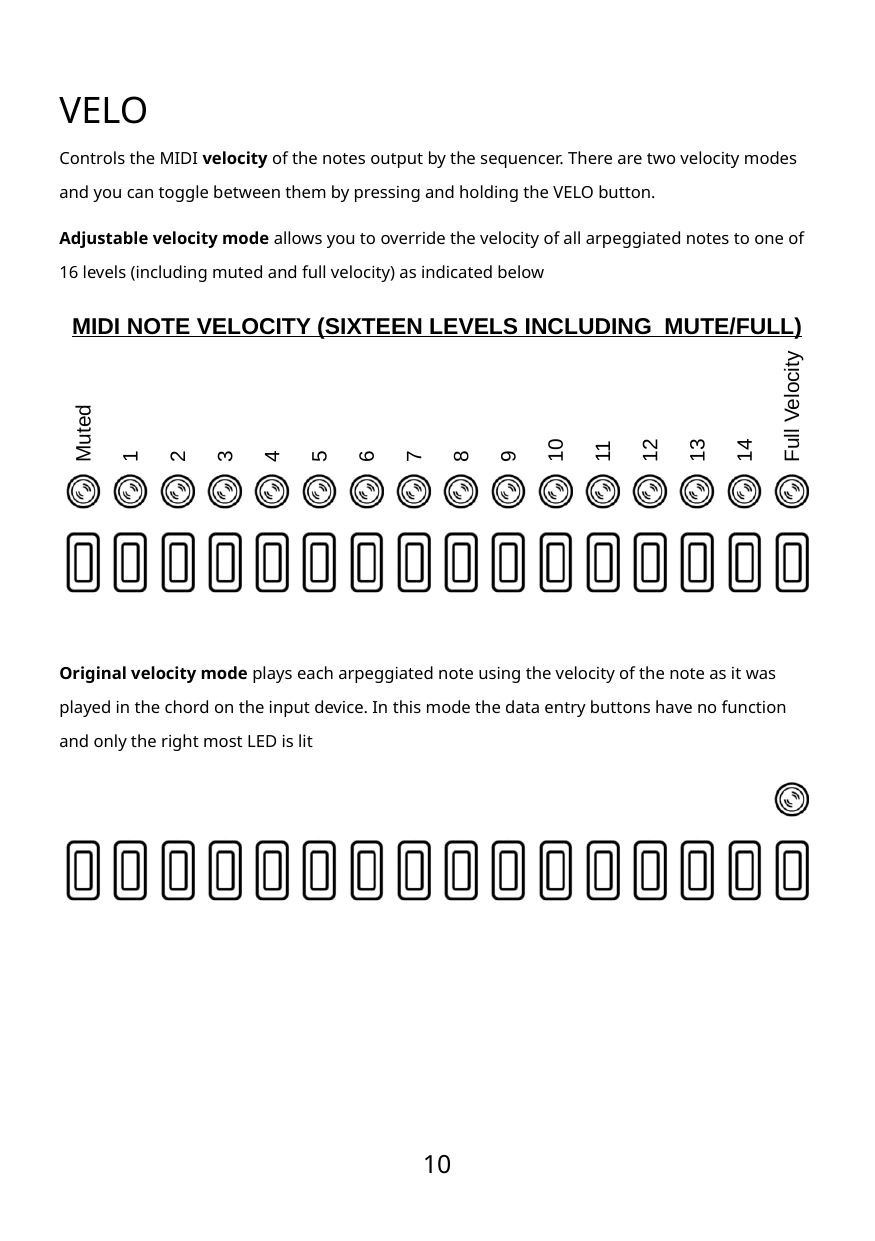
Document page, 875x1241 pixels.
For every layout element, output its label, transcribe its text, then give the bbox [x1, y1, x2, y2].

picture [537, 839, 573, 901]
table_cell [59, 531, 106, 615]
table_header [343, 776, 390, 840]
table_cell [201, 531, 248, 615]
picture [678, 473, 715, 509]
table_cell [720, 468, 767, 531]
table_cell 4 [248, 345, 295, 468]
text Controls the MIDI velocity of the notes output by the sequencer. There are two velocity modes and you can toggle between them by pressing and holding the VELO button. [59, 146, 815, 203]
table_cell [484, 531, 531, 615]
table_cell [106, 531, 153, 615]
picture [159, 839, 195, 901]
table_cell [484, 840, 531, 923]
table_header [437, 776, 484, 840]
picture [726, 531, 762, 593]
picture [442, 531, 479, 593]
table_header [201, 776, 248, 840]
table_cell 1 [106, 345, 153, 468]
table_cell [437, 468, 484, 531]
table_cell [437, 840, 484, 923]
table_cell [673, 531, 720, 615]
text Original velocity mode plays each arpeggiated note using the velocity of the note as it was played in the chord on the input device. In this mode the data entry buttons have no function and only the right most LED is lit [59, 661, 815, 752]
table_cell 10 [531, 345, 579, 468]
table_header MIDI NOTE VELOCITY (SIXTEEN LEVELS INCLUDING MUTE/FULL) [59, 308, 815, 345]
table_cell 11 [579, 345, 626, 468]
picture [253, 473, 290, 509]
picture [584, 531, 621, 593]
picture [773, 782, 810, 817]
picture [726, 473, 762, 509]
text Adjustable velocity mode allows you to override the velocity of all arpeggiated notes to one of 16 levels (including muted and full velocity) as indicated below [59, 227, 815, 284]
picture [348, 839, 384, 901]
picture [773, 531, 810, 593]
picture [206, 531, 243, 593]
table_cell [768, 840, 815, 923]
table_cell [295, 531, 342, 615]
picture [206, 839, 243, 901]
table_cell [437, 531, 484, 615]
table_cell [673, 468, 720, 531]
picture [537, 473, 573, 509]
table_cell [531, 531, 579, 615]
picture [64, 531, 101, 593]
table_header [626, 776, 673, 840]
table_cell [390, 840, 437, 923]
table_cell [768, 531, 815, 615]
picture [301, 473, 337, 509]
table_cell [106, 840, 153, 923]
picture [206, 473, 243, 509]
picture [631, 839, 668, 901]
table_cell [154, 531, 201, 615]
table_cell 12 [626, 345, 673, 468]
table_cell [154, 468, 201, 531]
table_cell 14 [720, 345, 767, 468]
table_cell [579, 531, 626, 615]
table_cell [579, 468, 626, 531]
table_header [295, 776, 342, 840]
table_cell [343, 531, 390, 615]
picture [395, 839, 432, 901]
picture [490, 473, 526, 509]
picture [773, 839, 810, 901]
table_header [531, 776, 579, 840]
picture [489, 839, 526, 901]
picture [773, 473, 810, 509]
picture [301, 531, 337, 593]
table_cell [201, 840, 248, 923]
table_cell 9 [484, 345, 531, 468]
table_cell [59, 468, 106, 531]
table_cell [390, 531, 437, 615]
table_cell Muted [59, 345, 106, 468]
table_cell [720, 531, 767, 615]
picture [678, 531, 715, 593]
table_header [59, 776, 106, 840]
table_cell [154, 840, 201, 923]
picture [112, 473, 148, 509]
table_cell [248, 468, 295, 531]
picture [678, 839, 715, 901]
table_cell [343, 468, 390, 531]
picture [112, 839, 148, 901]
table_cell [484, 468, 531, 531]
picture [64, 839, 101, 901]
picture [253, 531, 290, 593]
table_cell [768, 468, 815, 531]
table_cell 8 [437, 345, 484, 468]
table_cell [579, 840, 626, 923]
table_cell [248, 840, 295, 923]
table_header [106, 776, 153, 840]
table_cell 6 [343, 345, 390, 468]
picture [726, 839, 762, 901]
table_header [390, 776, 437, 840]
picture [584, 839, 621, 901]
table_cell [201, 468, 248, 531]
picture [395, 473, 432, 509]
picture [631, 473, 668, 509]
table_cell 2 [154, 345, 201, 468]
picture [442, 473, 479, 509]
table_cell [343, 840, 390, 923]
picture [112, 531, 148, 593]
table_cell [295, 840, 342, 923]
picture [584, 473, 621, 509]
picture [159, 473, 195, 509]
picture [442, 839, 479, 901]
table_cell 13 [673, 345, 720, 468]
table_header [154, 776, 201, 840]
picture [631, 531, 668, 593]
table_cell [59, 840, 106, 923]
table_cell [626, 531, 673, 615]
table_cell [626, 468, 673, 531]
picture [159, 531, 195, 593]
table_cell [673, 840, 720, 923]
table_header [720, 776, 767, 840]
picture [489, 531, 526, 593]
table_cell [295, 468, 342, 531]
table_header [673, 776, 720, 840]
table_header [484, 776, 531, 840]
table_cell [531, 840, 579, 923]
table_header [579, 776, 626, 840]
table_header [768, 776, 815, 840]
picture [348, 531, 384, 593]
table_cell 5 [295, 345, 342, 468]
table_cell [720, 840, 767, 923]
table_cell [248, 531, 295, 615]
table_cell [626, 840, 673, 923]
table_cell [531, 468, 579, 531]
table_cell 7 [390, 345, 437, 468]
picture [395, 531, 432, 593]
picture [301, 839, 337, 901]
table_cell Full Velocity [768, 345, 815, 468]
picture [253, 839, 290, 901]
table_header [248, 776, 295, 840]
table_cell 3 [201, 345, 248, 468]
picture [537, 531, 573, 593]
table_cell [106, 468, 153, 531]
table_cell [390, 468, 437, 531]
picture [348, 473, 384, 509]
picture [65, 473, 101, 509]
subtitle VELO [59, 84, 815, 134]
